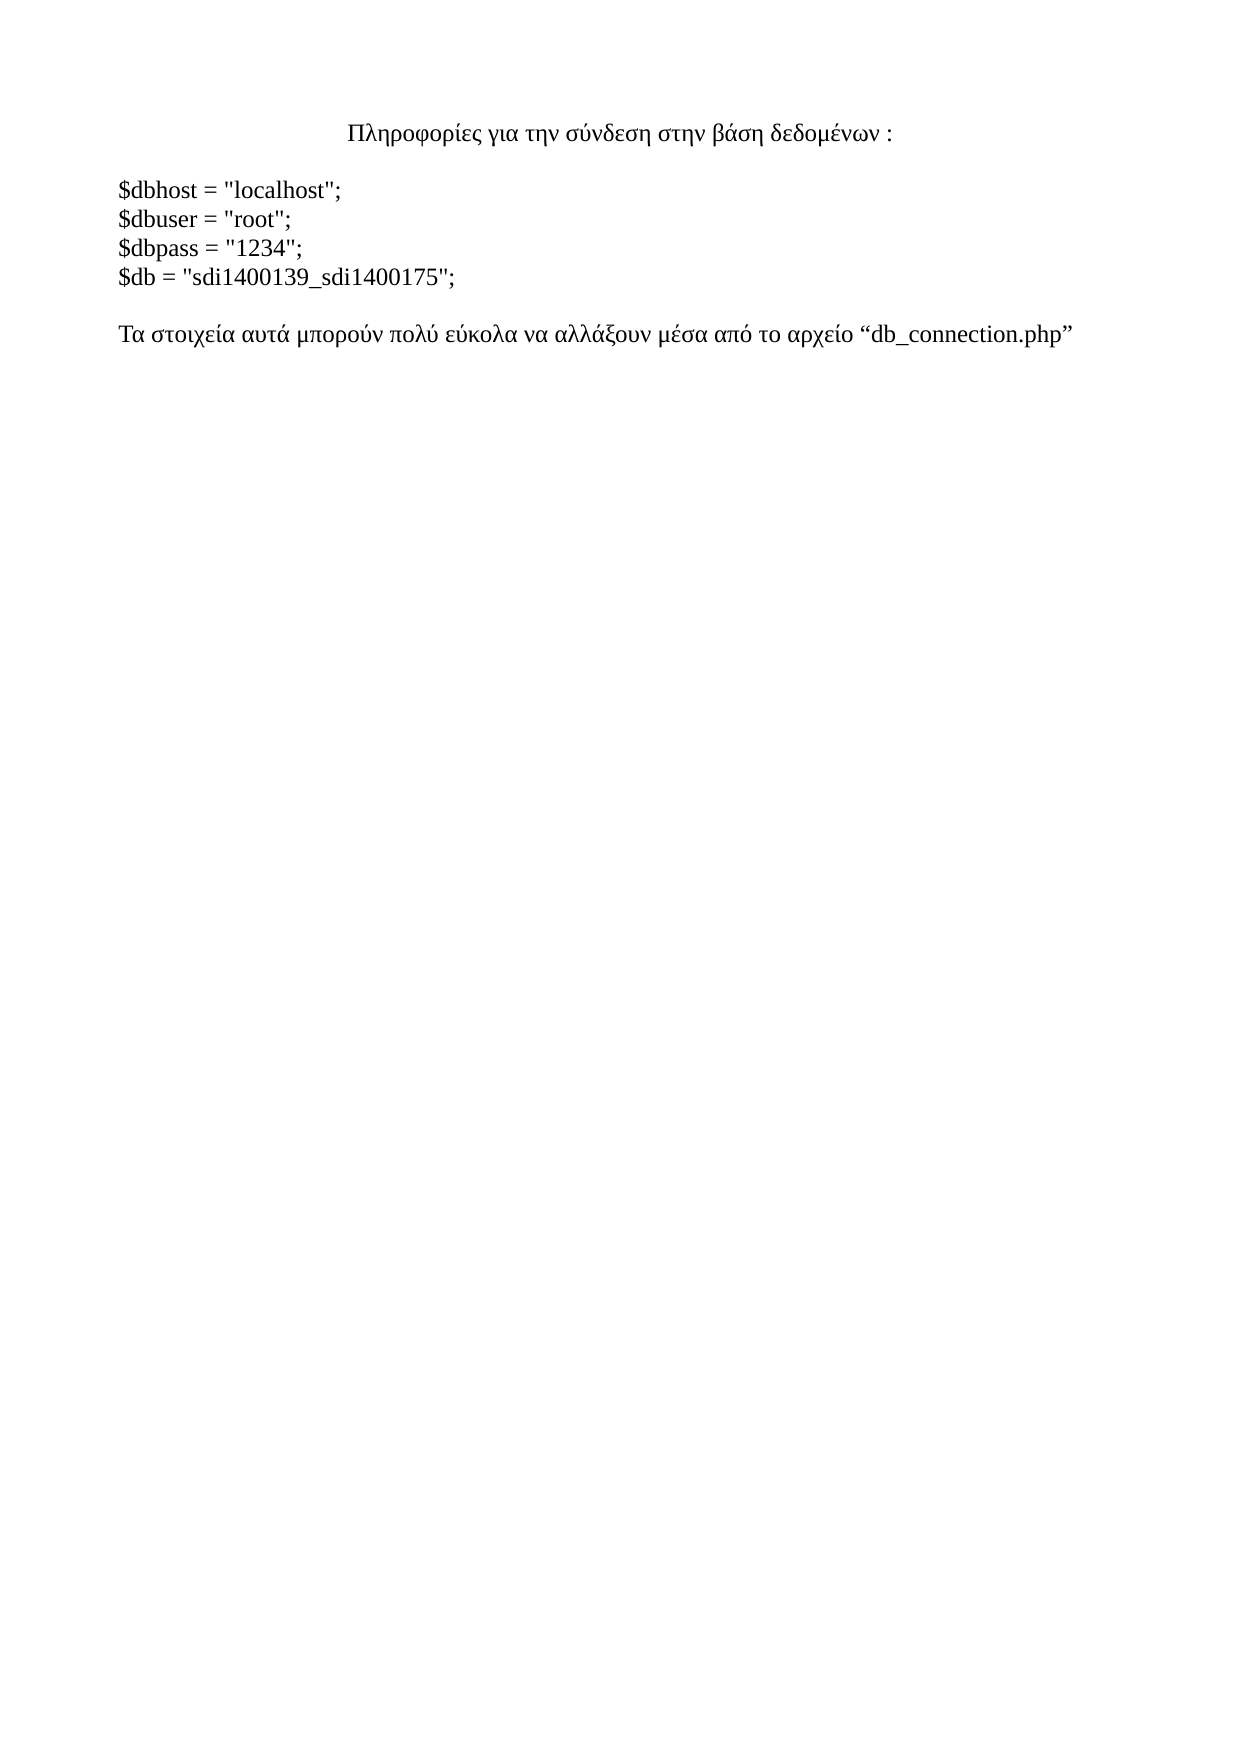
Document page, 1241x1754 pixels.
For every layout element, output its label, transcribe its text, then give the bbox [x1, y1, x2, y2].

text $dbpass = "1234"; [118, 233, 1122, 262]
text $db = "sdi1400139_sdi1400175"; [118, 262, 1122, 291]
text $dbuser = "root"; [118, 204, 1122, 233]
text Πληροφορίες για την σύνδεση στην βάση δεδομένων : [118, 118, 1122, 147]
text $dbhost = "localhost"; [118, 176, 1122, 204]
text Τα στοιχεία αυτά μπορούν πολύ εύκολα να αλλάξουν μέσα από το αρχείο “db_connection.php” [118, 319, 1122, 348]
